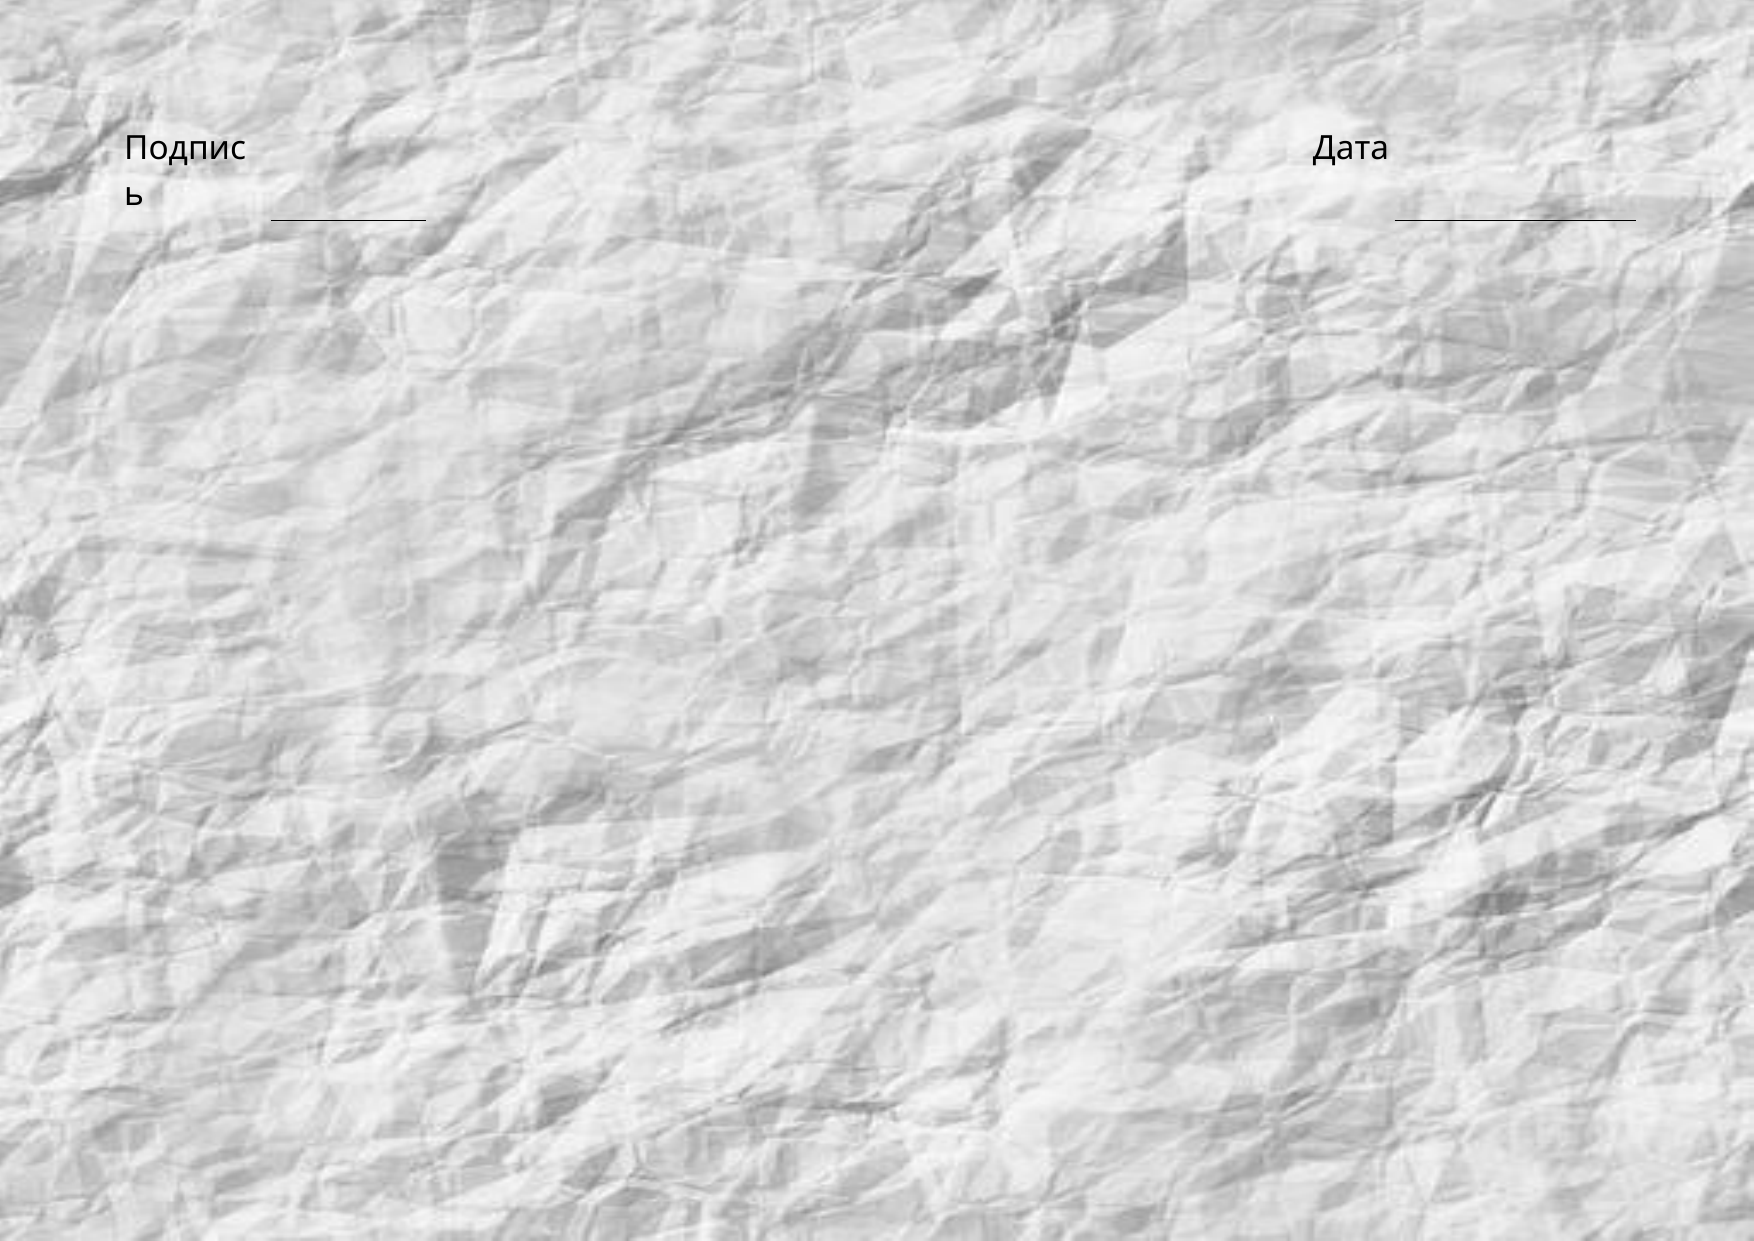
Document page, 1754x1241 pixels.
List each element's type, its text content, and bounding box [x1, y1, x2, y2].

table_header Дата [426, 118, 1394, 220]
picture [0, 0, 1754, 1241]
table_header Подпись [118, 118, 271, 220]
table_header [1395, 118, 1636, 220]
table_header [271, 118, 426, 220]
